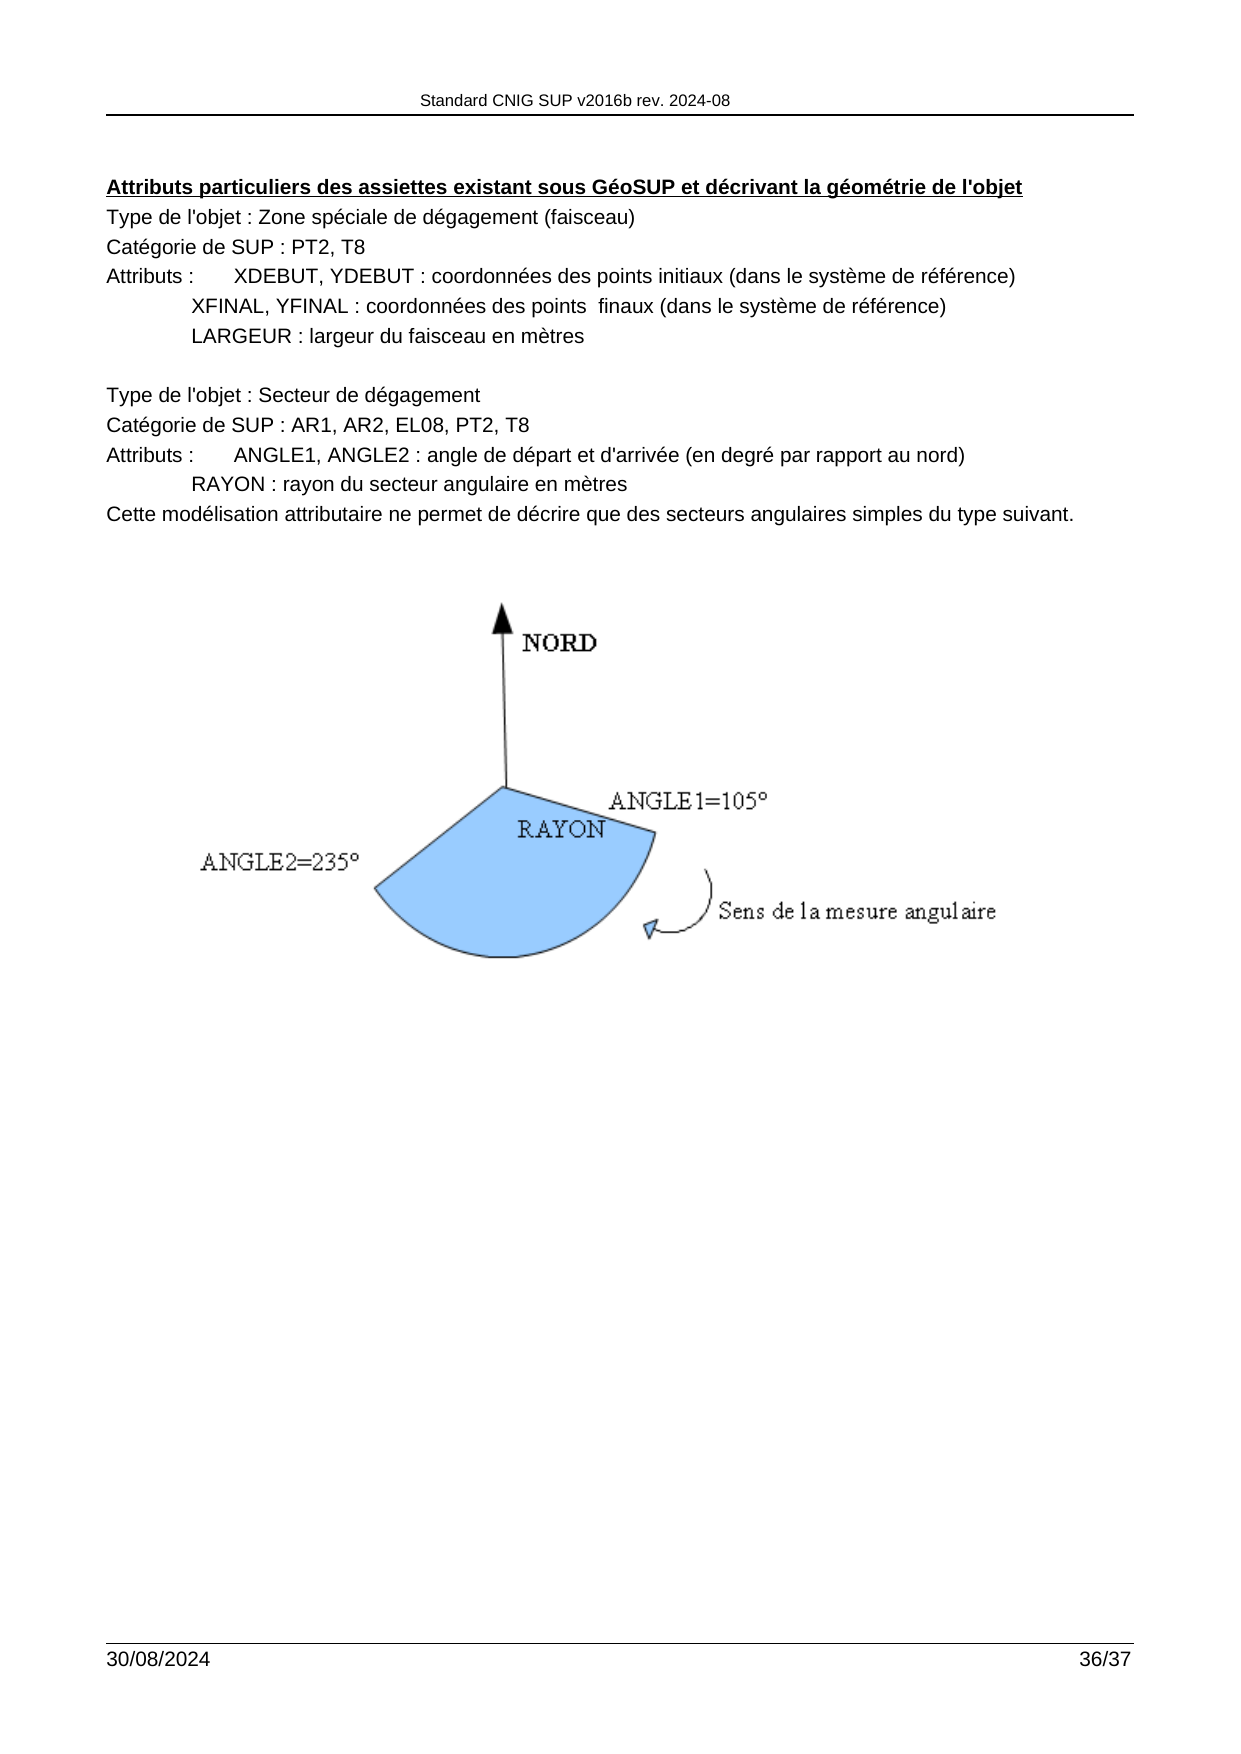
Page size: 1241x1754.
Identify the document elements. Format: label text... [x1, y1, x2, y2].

picture [171, 578, 1022, 988]
text Attributs particuliers des assiettes existant sous GéoSUP et décrivant la géométrie de l'objet [106, 174, 1134, 200]
text Attributs : XDEBUT, YDEBUT : coordonnées des points initiaux (dans le système de référence) [106, 265, 1134, 288]
text Cette modélisation attributaire ne permet de décrire que des secteurs angulaires simples du type suivant. [106, 502, 1134, 526]
text LARGEUR : largeur du faisceau en mètres [106, 324, 1134, 348]
text Catégorie de SUP : PT2, T8 [106, 235, 1134, 258]
text Type de l'objet : Zone spéciale de dégagement (faisceau) [106, 206, 1134, 229]
text XFINAL, YFINAL : coordonnées des points finaux (dans le système de référence) [106, 295, 1134, 318]
text RAYON : rayon du secteur angulaire en mètres [106, 473, 1134, 496]
text Attributs : ANGLE1, ANGLE2 : angle de départ et d'arrivée (en degré par rapport au nord) [106, 443, 1134, 466]
text Catégorie de SUP : AR1, AR2, EL08, PT2, T8 [106, 413, 1134, 437]
text Type de l'objet : Secteur de dégagement [106, 384, 1134, 407]
